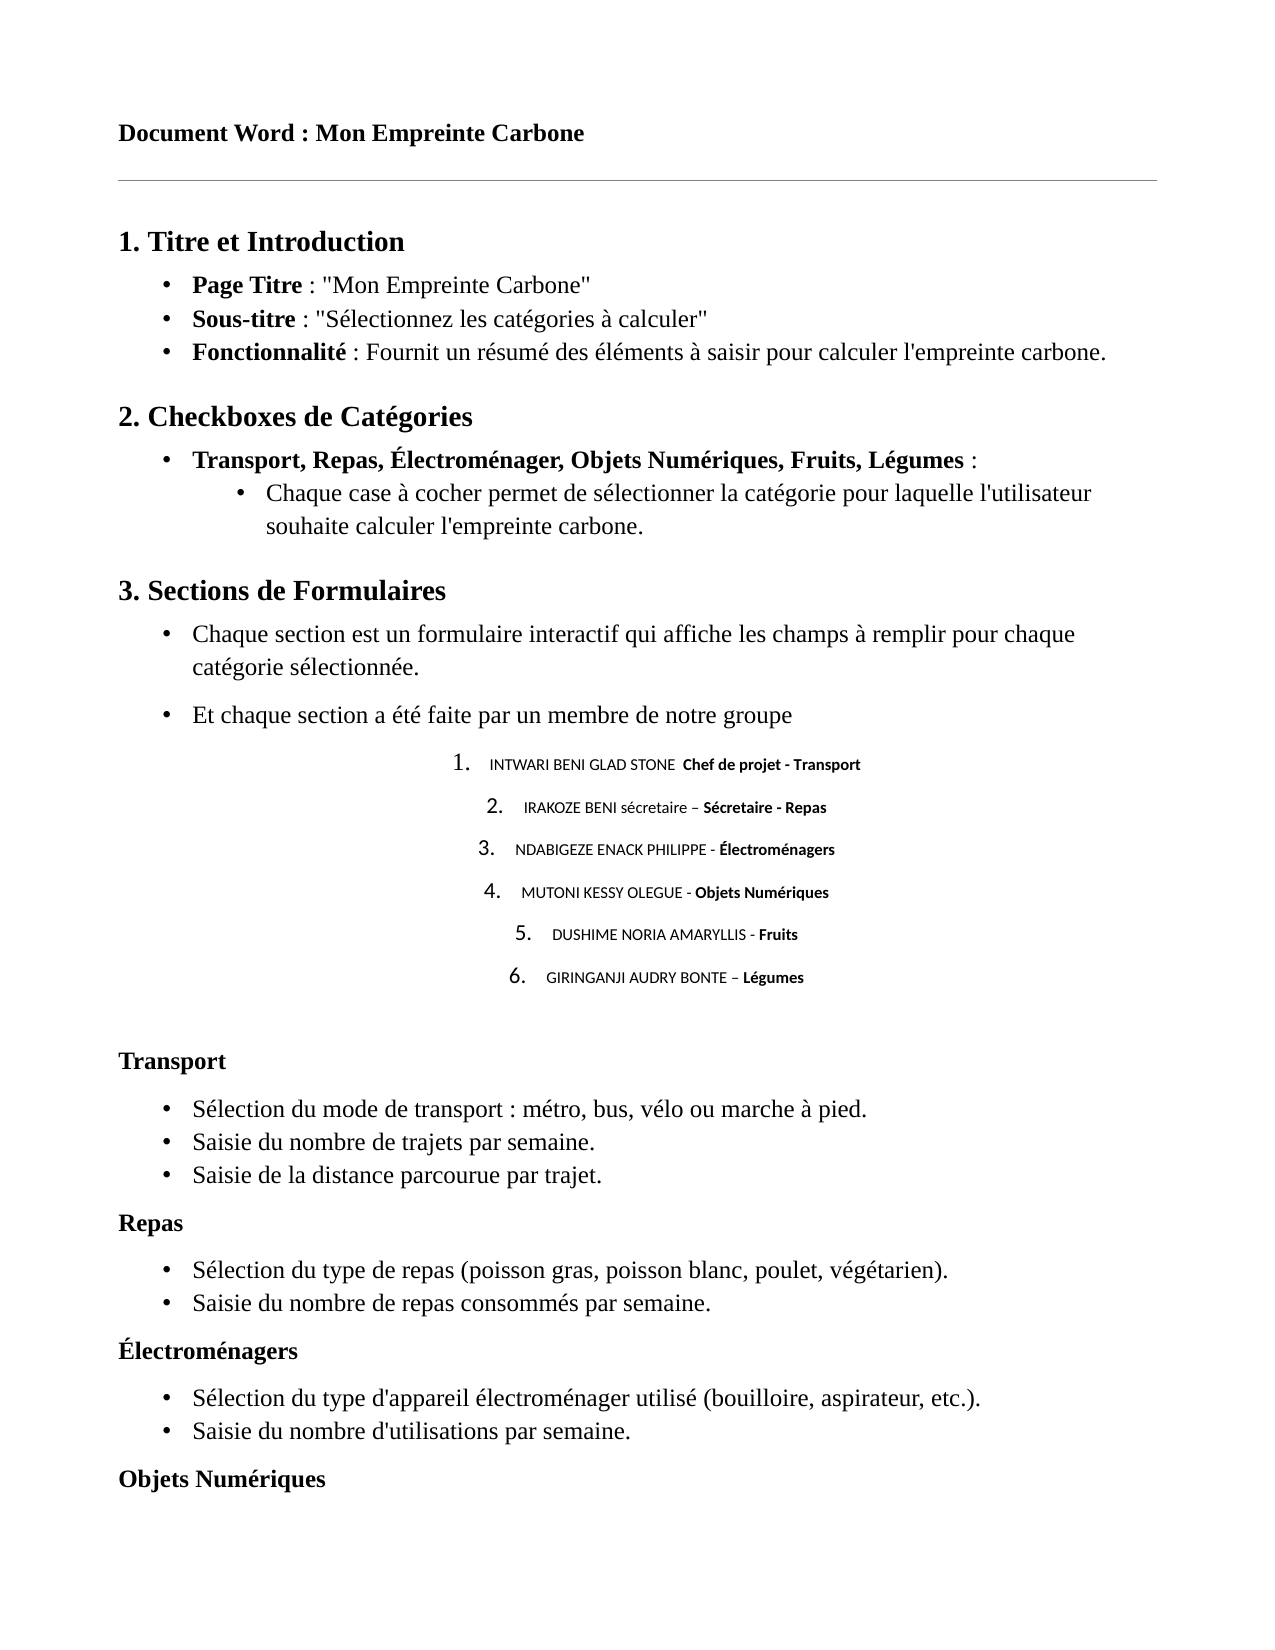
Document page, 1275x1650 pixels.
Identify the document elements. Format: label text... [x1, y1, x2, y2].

list Page Titre : "Mon Empreinte Carbone" [162, 271, 1157, 299]
list Saisie de la distance parcourue par trajet. [162, 1160, 1157, 1189]
text Objets Numériques [118, 1464, 1157, 1493]
list NDABIGEZE ENACK PHILIPPE - Électroménagers [156, 833, 1157, 861]
text Transport [118, 1046, 1157, 1075]
list Transport, Repas, Électroménager, Objets Numériques, Fruits, Légumes : [162, 445, 1157, 474]
list Sous-titre : "Sélectionnez les catégories à calculer" [162, 304, 1157, 332]
list Saisie du nombre de repas consommés par semaine. [162, 1288, 1157, 1317]
subtitle 3. Sections de Formulaires [118, 573, 1157, 607]
list IRAKOZE BENI sécretaire – Sécretaire - Repas [156, 791, 1157, 819]
list Saisie du nombre d'utilisations par semaine. [162, 1416, 1157, 1445]
list GIRINGANJI AUDRY BONTE – Légumes [156, 961, 1157, 989]
subtitle 2. Checkboxes de Catégories [118, 399, 1157, 432]
list Chaque section est un formulaire interactif qui affiche les champs à remplir pour chaque catégorie sélectionnée. [162, 619, 1157, 681]
text Électroménagers [118, 1336, 1157, 1364]
list Sélection du mode de transport : métro, bus, vélo ou marche à pied. [162, 1094, 1157, 1123]
list MUTONI KESSY OLEGUE - Objets Numériques [156, 876, 1157, 904]
text Repas [118, 1208, 1157, 1236]
list Fonctionnalité : Fournit un résumé des éléments à saisir pour calculer l'empreinte carbone. [162, 337, 1157, 365]
list Sélection du type de repas (poisson gras, poisson blanc, poulet, végétarien). [162, 1255, 1157, 1284]
list INTWARI BENI GLAD STONE Chef de projet - Transport [156, 747, 1157, 776]
subtitle 1. Titre et Introduction [118, 224, 1157, 258]
text Document Word : Mon Empreinte Carbone [118, 118, 1157, 147]
list DUSHIME NORIA AMARYLLIS - Fruits [156, 918, 1157, 947]
list Et chaque section a été faite par un membre de notre groupe [162, 700, 1157, 728]
list Chaque case à cocher permet de sélectionner la catégorie pour laquelle l'utilisateur souhaite calculer l'empreinte carbone. [236, 478, 1157, 540]
list Sélection du type d'appareil électroménager utilisé (bouilloire, aspirateur, etc.). [162, 1383, 1157, 1412]
list Saisie du nombre de trajets par semaine. [162, 1127, 1157, 1156]
